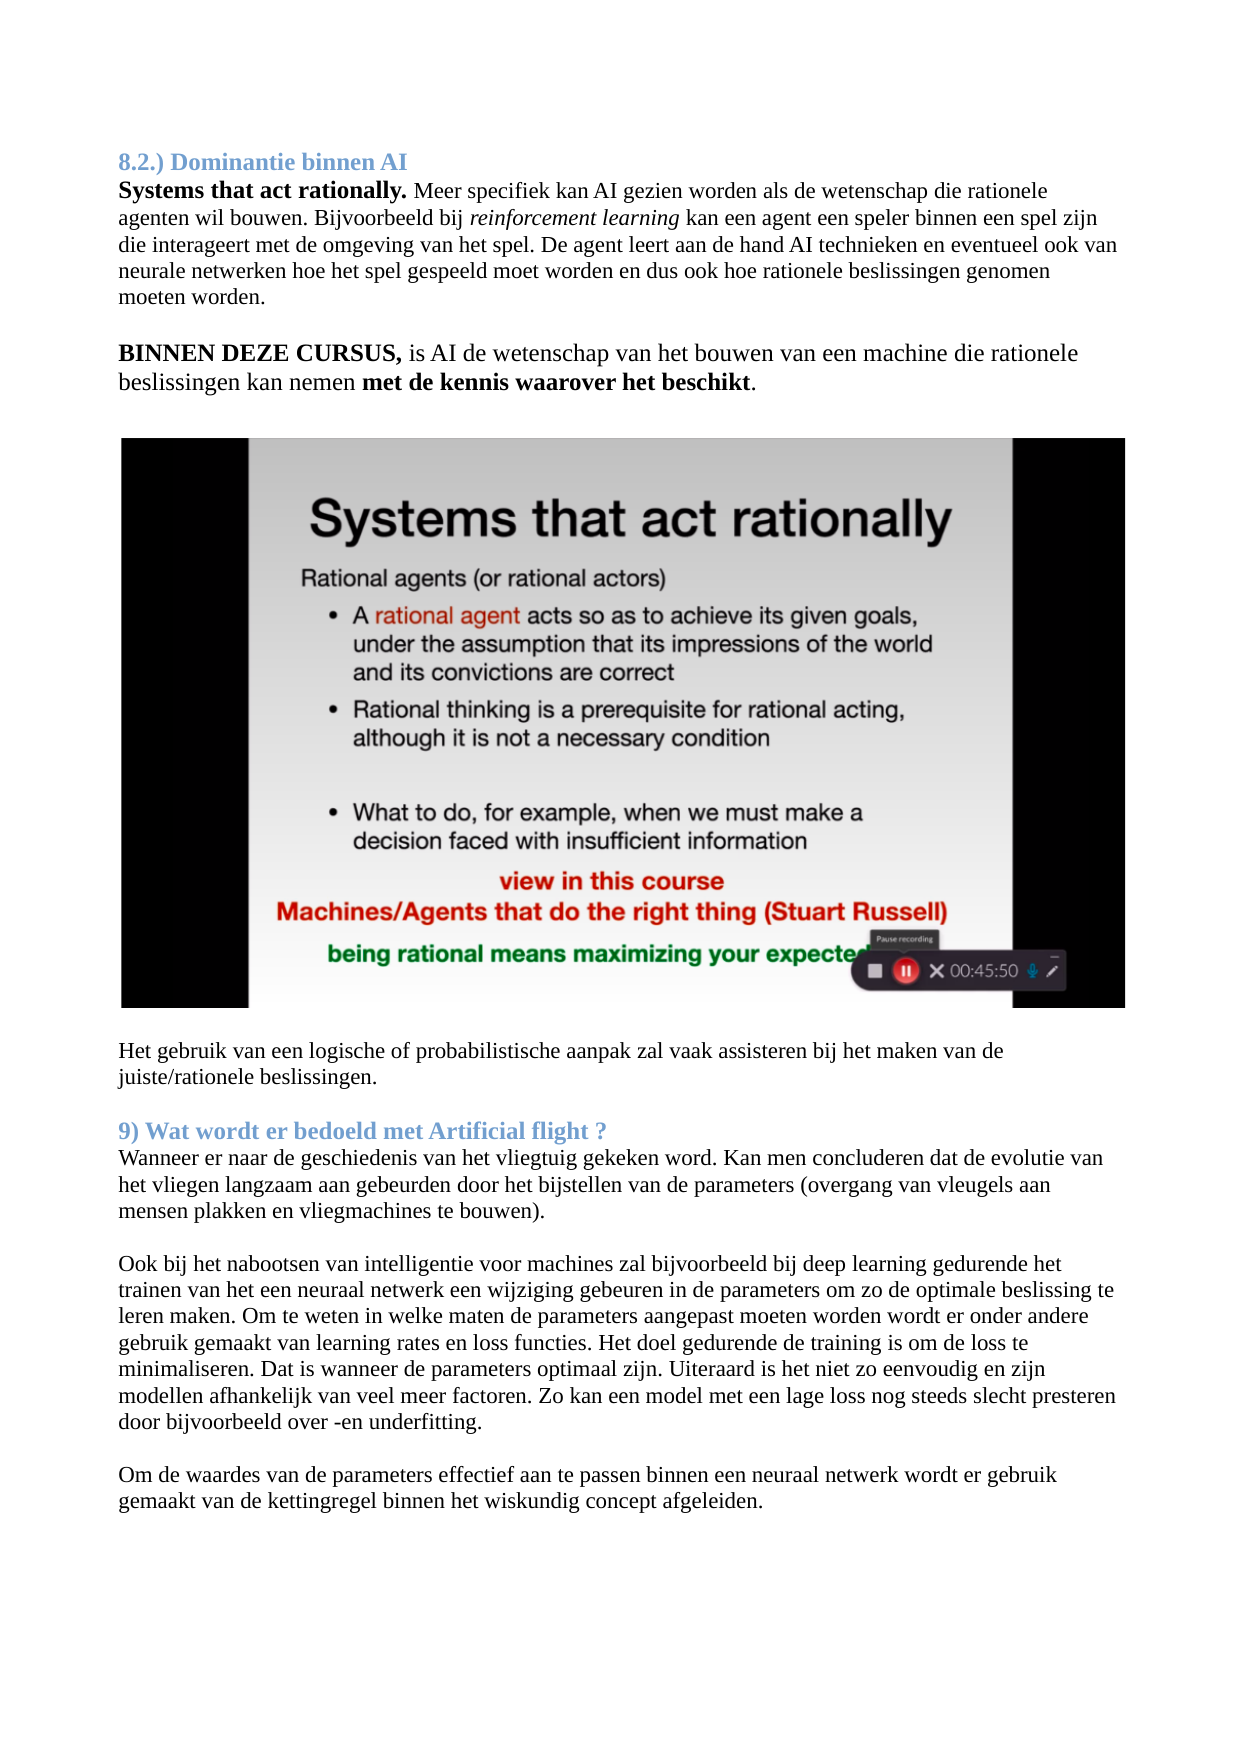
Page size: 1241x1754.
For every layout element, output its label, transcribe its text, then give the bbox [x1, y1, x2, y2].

text Wanneer er naar de geschiedenis van het vliegtuig gekeken word. Kan men concluderen dat de evolutie van het vliegen langzaam aan gebeurden door het bijstellen van de parameters (overgang van vleugels aan mensen plakken en vliegmachines te bouwen). [118, 1144, 1122, 1223]
text Het gebruik van een logische of probabilistische aanpak zal vaak assisteren bij het maken van de juiste/rationele beslissingen. [118, 1037, 1122, 1089]
text Systems that act rationally. Meer specifiek kan AI gezien worden als de wetenschap die rationele agenten wil bouwen. Bijvoorbeeld bij reinforcement learning kan een agent een speler binnen een spel zijn die interageert met de omgeving van het spel. De agent leert aan de hand AI technieken en eventueel ook van neurale netwerken hoe het spel gespeeld moet worden en dus ook hoe rationele beslissingen genomen moeten worden. [118, 176, 1122, 310]
text 8.2.) Dominantie binnen AI [118, 147, 1122, 176]
text Om de waardes van de parameters effectief aan te passen binnen een neuraal netwerk wordt er gebruik gemaakt van de kettingregel binnen het wiskundig concept afgeleiden. [118, 1461, 1122, 1513]
picture [121, 436, 1126, 1008]
text Ook bij het nabootsen van intelligentie voor machines zal bijvoorbeeld bij deep learning gedurende het trainen van het een neuraal netwerk een wijziging gebeuren in de parameters om zo de optimale beslissing te leren maken. Om te weten in welke maten de parameters aangepast moeten worden wordt er onder andere gebruik gemaakt van learning rates en loss functies. Het doel gedurende de training is om de loss te minimaliseren. Dat is wanneer de parameters optimaal zijn. Uiteraard is het niet zo eenvoudig en zijn modellen afhankelijk van veel meer factoren. Zo kan een model met een lage loss nog steeds slecht presteren door bijvoorbeeld over -en underfitting. [118, 1250, 1122, 1434]
text BINNEN DEZE CURSUS, is AI de wetenschap van het bouwen van een machine die rationele beslissingen kan nemen met de kennis waarover het beschikt. [118, 338, 1122, 396]
text 9) Wat wordt er bedoeld met Artificial flight ? [118, 1116, 1122, 1144]
